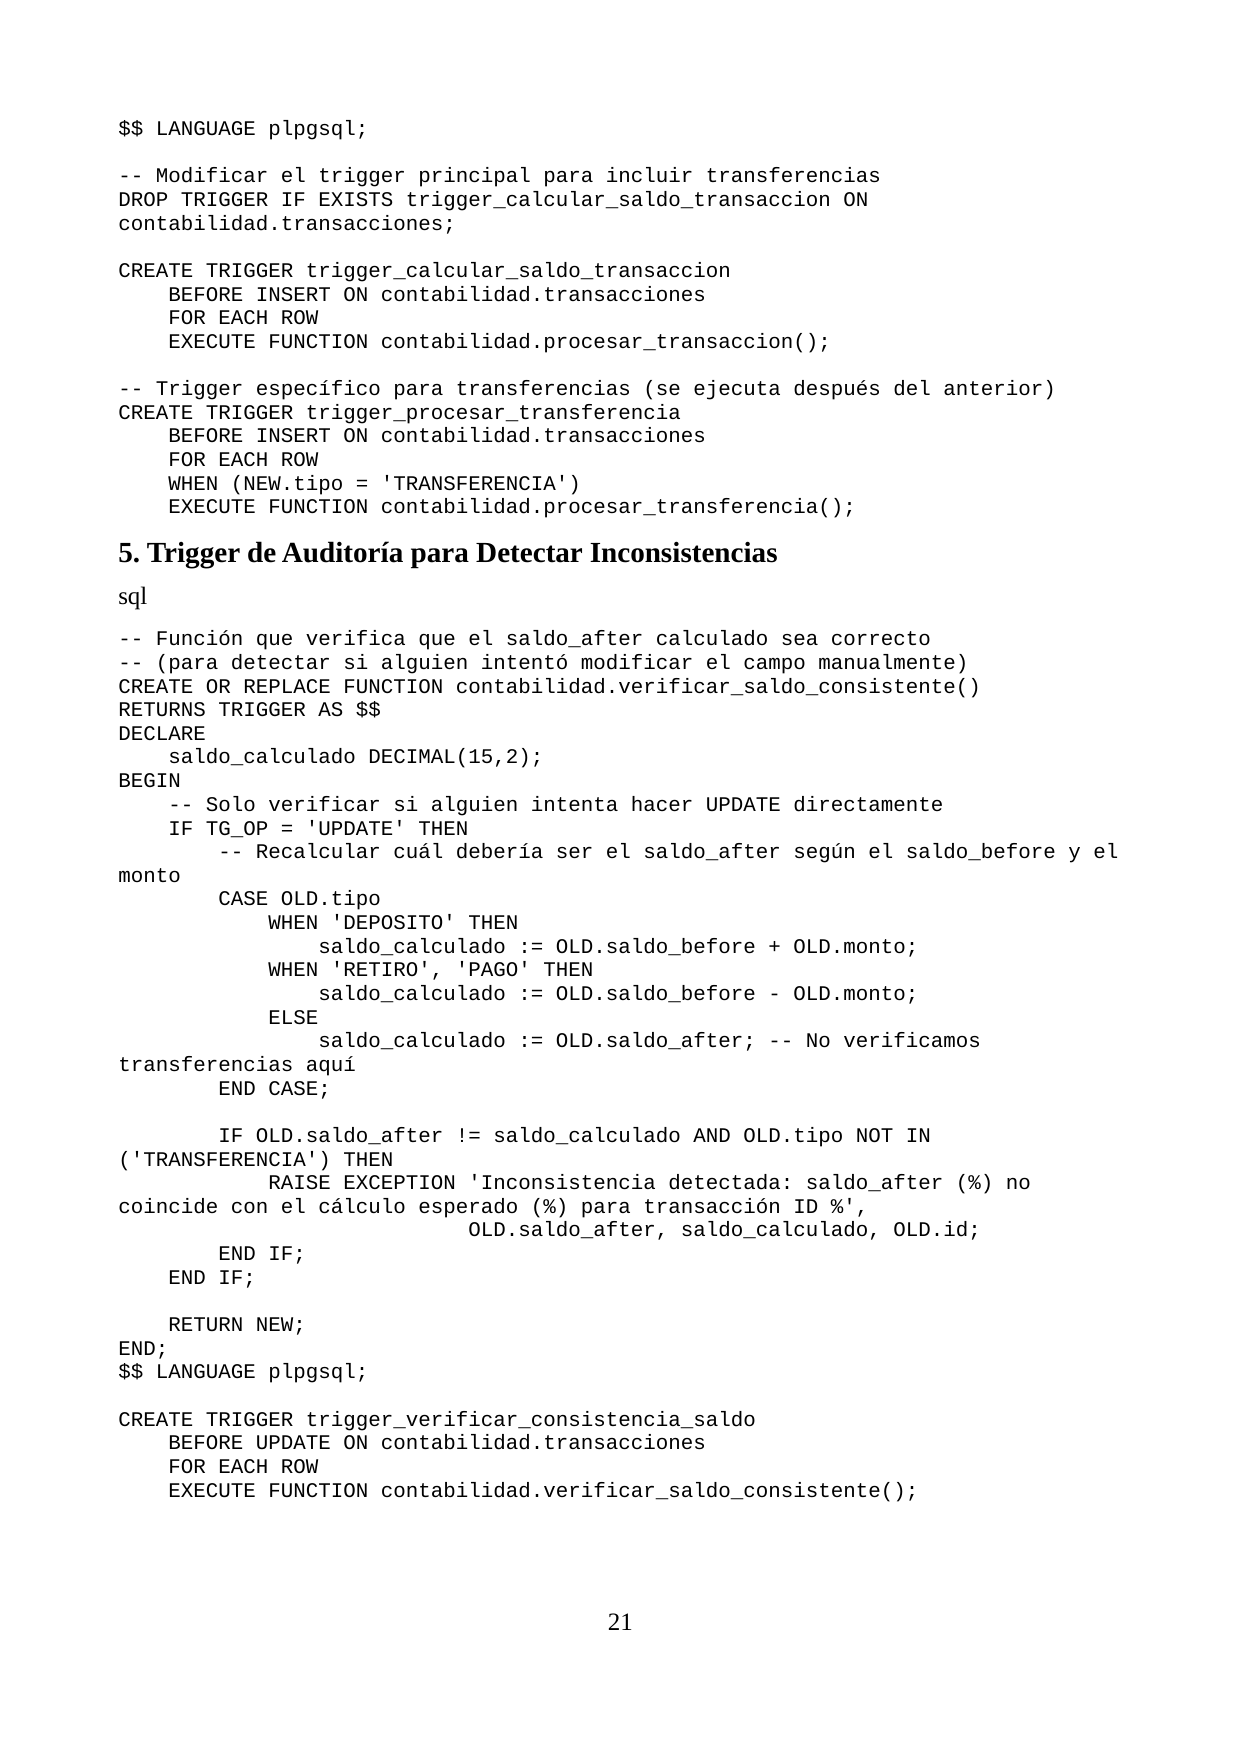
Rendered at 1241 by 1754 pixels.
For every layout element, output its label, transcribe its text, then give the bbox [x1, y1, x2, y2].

text END; [118, 1338, 1122, 1361]
subtitle 5. Trigger de Auditoría para Detectar Inconsistencias [118, 535, 1122, 568]
text IF OLD.saldo_after != saldo_calculado AND OLD.tipo NOT IN ('TRANSFERENCIA') THEN [118, 1125, 1122, 1172]
text -- Recalcular cuál debería ser el saldo_after según el saldo_before y el monto [118, 841, 1122, 888]
text OLD.saldo_after, saldo_calculado, OLD.id; [118, 1219, 1122, 1243]
text RETURN NEW; [118, 1314, 1122, 1338]
text END IF; [118, 1243, 1122, 1267]
text saldo_calculado := OLD.saldo_after; -- No verificamos transferencias aquí [118, 1030, 1122, 1078]
text CREATE OR REPLACE FUNCTION contabilidad.verificar_saldo_consistente() [118, 676, 1122, 699]
text saldo_calculado := OLD.saldo_before + OLD.monto; [118, 936, 1122, 959]
text FOR EACH ROW [118, 449, 1122, 473]
text DROP TRIGGER IF EXISTS trigger_calcular_saldo_transaccion ON contabilidad.transacciones; [118, 189, 1122, 236]
text saldo_calculado := OLD.saldo_before - OLD.monto; [118, 983, 1122, 1007]
text BEFORE INSERT ON contabilidad.transacciones [118, 284, 1122, 307]
text END IF; [118, 1267, 1122, 1290]
text saldo_calculado DECIMAL(15,2); [118, 747, 1122, 770]
text -- Trigger específico para transferencias (se ejecuta después del anterior) [118, 378, 1122, 402]
text IF TG_OP = 'UPDATE' THEN [118, 817, 1122, 841]
text CREATE TRIGGER trigger_verificar_consistencia_saldo [118, 1409, 1122, 1432]
text CREATE TRIGGER trigger_calcular_saldo_transaccion [118, 260, 1122, 284]
text FOR EACH ROW [118, 1456, 1122, 1479]
text -- Modificar el trigger principal para incluir transferencias [118, 165, 1122, 189]
text $$ LANGUAGE plpgsql; [118, 1361, 1122, 1385]
text WHEN 'RETIRO', 'PAGO' THEN [118, 959, 1122, 983]
text EXECUTE FUNCTION contabilidad.procesar_transferencia(); [118, 496, 1122, 520]
text -- Solo verificar si alguien intenta hacer UPDATE directamente [118, 794, 1122, 817]
text -- Función que verifica que el saldo_after calculado sea correcto [118, 628, 1122, 652]
text WHEN (NEW.tipo = 'TRANSFERENCIA') [118, 473, 1122, 496]
text BEFORE UPDATE ON contabilidad.transacciones [118, 1432, 1122, 1456]
text CREATE TRIGGER trigger_procesar_transferencia [118, 402, 1122, 426]
text BEFORE INSERT ON contabilidad.transacciones [118, 426, 1122, 449]
text WHEN 'DEPOSITO' THEN [118, 912, 1122, 936]
text $$ LANGUAGE plpgsql; [118, 118, 1122, 142]
text RETURNS TRIGGER AS $$ [118, 699, 1122, 723]
text -- (para detectar si alguien intentó modificar el campo manualmente) [118, 652, 1122, 676]
text EXECUTE FUNCTION contabilidad.procesar_transaccion(); [118, 331, 1122, 354]
text RAISE EXCEPTION 'Inconsistencia detectada: saldo_after (%) no coincide con el cálculo esperado (%) para transacción ID %', [118, 1172, 1122, 1219]
text FOR EACH ROW [118, 307, 1122, 331]
text ELSE [118, 1007, 1122, 1030]
text sql [118, 581, 1122, 609]
text DECLARE [118, 723, 1122, 747]
text EXECUTE FUNCTION contabilidad.verificar_saldo_consistente(); [118, 1479, 1122, 1503]
text END CASE; [118, 1078, 1122, 1101]
text CASE OLD.tipo [118, 888, 1122, 912]
text BEGIN [118, 770, 1122, 794]
